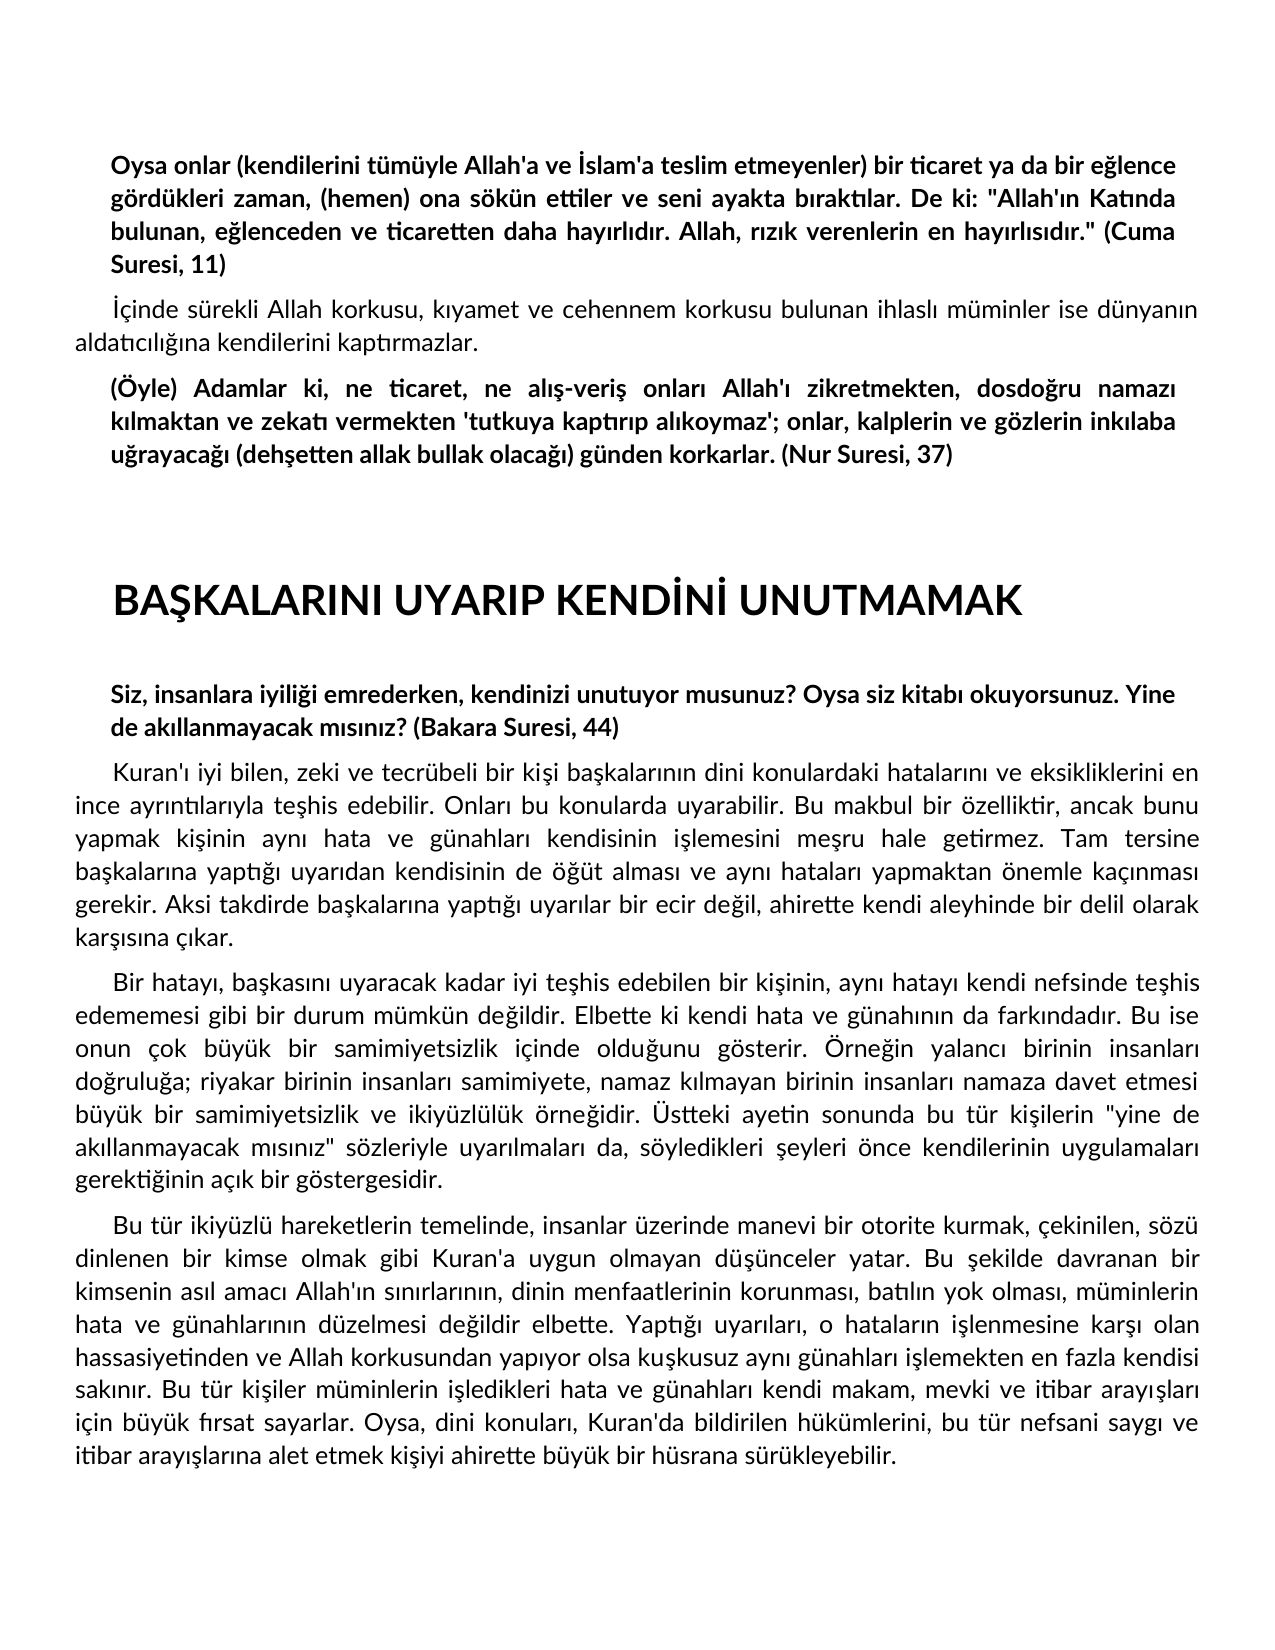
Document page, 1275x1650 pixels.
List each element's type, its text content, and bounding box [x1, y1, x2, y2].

text Bu tür ikiyüzlü hareketlerin temelinde, insanlar üzerinde manevi bir otorite kurmak, çekinilen, sözü dinlenen bir kimse olmak gibi Kuran'a uygun olmayan düşünceler yatar. Bu şekilde davranan bir kimsenin asıl amacı Allah'ın sınırlarının, dinin menfaatlerinin korunması, batılın yok olması, müminlerin hata ve günahlarının düzelmesi değildir elbette. Yaptığı uyarıları, o hataların işlenmesine karşı olan hassasiyetinden ve Allah korkusundan yapıyor olsa kuşkusuz aynı günahları işlemekten en fazla kendisi sakınır. Bu tür kişiler müminlerin işledikleri hata ve günahları kendi makam, mevki ve itibar arayışları için büyük fırsat sayarlar. Oysa, dini konuları, Kuran'da bildirilen hükümlerini, bu tür nefsani saygı ve itibar arayışlarına alet etmek kişiyi ahirette büyük bir hüsrana sürükleyebilir. [75, 1209, 1200, 1470]
text (Öyle) Adamlar ki, ne ticaret, ne alış-veriş onları Allah'ı zikretmekten, dosdoğru namazı kılmaktan ve zekatı vermekten 'tutkuya kaptırıp alıkoymaz'; onlar, kalplerin ve gözlerin inkılaba uğrayacağı (dehşetten allak bullak olacağı) günden korkarlar. (Nur Suresi, 37) [110, 372, 1178, 468]
text Siz, insanlara iyiliği emrederken, kendinizi unutuyor musunuz? Oysa siz kitabı okuyorsunuz. Yine de akıllanmayacak mısınız? (Bakara Suresi, 44) [110, 678, 1178, 741]
subtitle BAŞKALARINI UYARIP KENDİNİ UNUTMAMAK [112, 574, 1200, 624]
text Bir hatayı, başkasını uyaracak kadar iyi teşhis edebilen bir kişinin, aynı hatayı kendi nefsinde teşhis edememesi gibi bir durum mümkün değildir. Elbette ki kendi hata ve günahının da farkındadır. Bu ise onun çok büyük bir samimiyetsizlik içinde olduğunu gösterir. Örneğin yalancı birinin insanları doğruluğa; riyakar birinin insanları samimiyete, namaz kılmayan birinin insanları namaza davet etmesi büyük bir samimiyetsizlik ve ikiyüzlülük örneğidir. Üstteki ayetin sonunda bu tür kişilerin "yine de akıllanmayacak mısınız" sözleriyle uyarılmaları da, söyledikleri şeyleri önce kendilerinin uygulamaları gerektiğinin açık bir göstergesidir. [75, 967, 1200, 1194]
text Kuran'ı iyi bilen, zeki ve tecrübeli bir kişi başkalarının dini konulardaki hatalarını ve eksikliklerini en ince ayrıntılarıyla teşhis edebilir. Onları bu konularda uyarabilir. Bu makbul bir özelliktir, ancak bunu yapmak kişinin aynı hata ve günahları kendisinin işlemesini meşru hale getirmez. Tam tersine başkalarına yaptığı uyarıdan kendisinin de öğüt alması ve aynı hataları yapmaktan önemle kaçınması gerekir. Aksi takdirde başkalarına yaptığı uyarılar bir ecir değil, ahirette kendi aleyhinde bir delil olarak karşısına çıkar. [75, 757, 1200, 951]
text İçinde sürekli Allah korkusu, kıyamet ve cehennem korkusu bulunan ihlaslı müminler ise dünyanın aldatıcılığına kendilerini kaptırmazlar. [75, 294, 1200, 357]
text Oysa onlar (kendilerini tümüyle Allah'a ve İslam'a teslim etmeyenler) bir ticaret ya da bir eğlence gördükleri zaman, (hemen) ona sökün ettiler ve seni ayakta bıraktılar. De ki: "Allah'ın Katında bulunan, eğlenceden ve ticaretten daha hayırlıdır. Allah, rızık verenlerin en hayırlısıdır." (Cuma Suresi, 11) [110, 150, 1178, 279]
